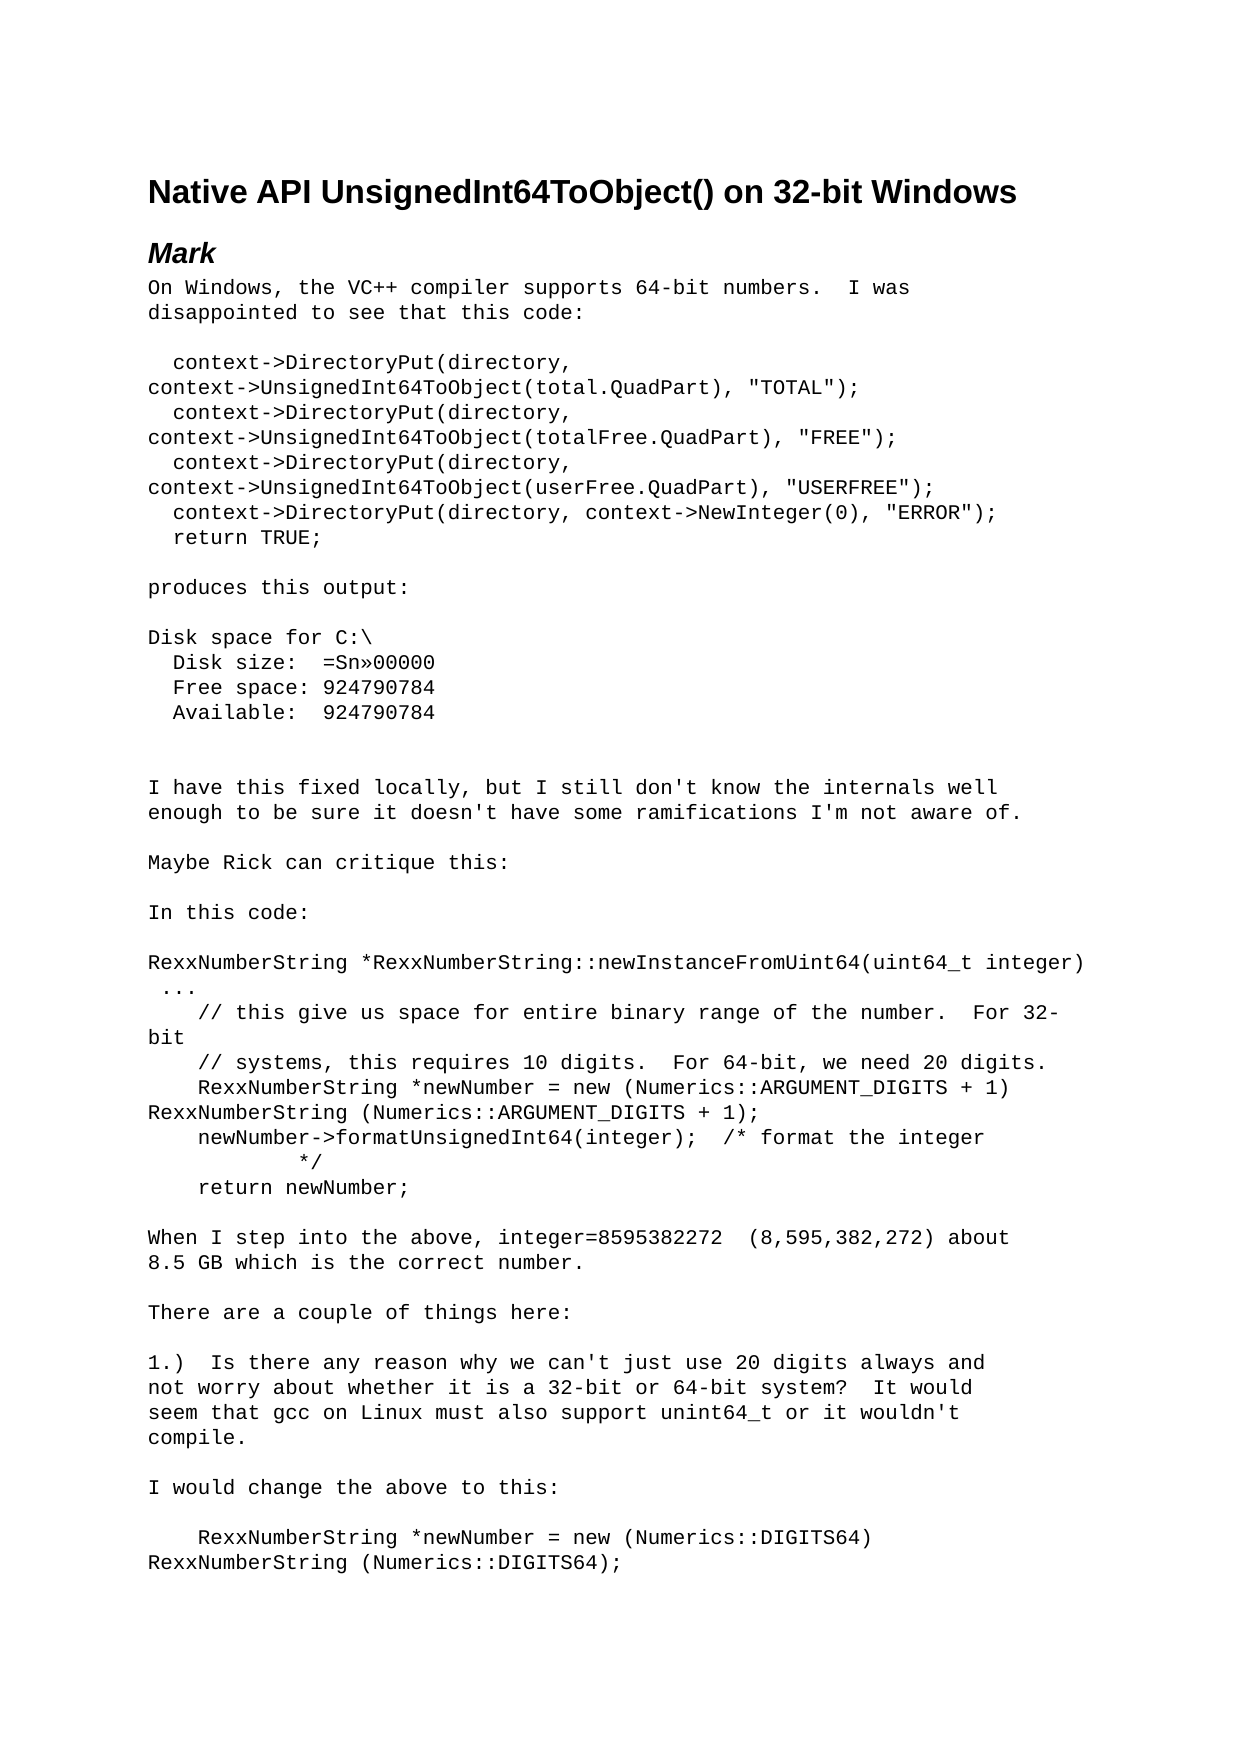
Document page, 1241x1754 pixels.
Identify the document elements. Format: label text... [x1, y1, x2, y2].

text seem that gcc on Linux must also support unint64_t or it wouldn't [148, 1401, 1093, 1426]
text context->UnsignedInt64ToObject(total.QuadPart), "TOTAL"); [148, 376, 1093, 401]
text context->DirectoryPut(directory, [148, 351, 1093, 376]
text On Windows, the VC++ compiler supports 64-bit numbers. I was [148, 276, 1093, 301]
text RexxNumberString *newNumber = new (Numerics::DIGITS64) [148, 1526, 1093, 1551]
text Disk space for C:\ [148, 626, 1093, 651]
text 1.) Is there any reason why we can't just use 20 digits always and [148, 1351, 1093, 1376]
text RexxNumberString (Numerics::ARGUMENT_DIGITS + 1); [148, 1101, 1093, 1126]
subtitle Mark [148, 236, 1093, 269]
text context->UnsignedInt64ToObject(userFree.QuadPart), "USERFREE"); [148, 476, 1093, 501]
text RexxNumberString (Numerics::DIGITS64); [148, 1551, 1093, 1576]
text RexxNumberString *newNumber = new (Numerics::ARGUMENT_DIGITS + 1) [148, 1076, 1093, 1101]
text // this give us space for entire binary range of the number. For 32-bit [148, 1001, 1093, 1051]
text context->DirectoryPut(directory, context->NewInteger(0), "ERROR"); [148, 501, 1093, 526]
subtitle Native API UnsignedInt64ToObject() on 32-bit Windows [148, 173, 1093, 211]
text Disk size: =Sn»00000 [148, 651, 1093, 676]
text context->UnsignedInt64ToObject(totalFree.QuadPart), "FREE"); [148, 426, 1093, 451]
text When I step into the above, integer=8595382272 (8,595,382,272) about [148, 1226, 1093, 1251]
text compile. [148, 1426, 1093, 1451]
text Free space: 924790784 [148, 676, 1093, 701]
text return TRUE; [148, 526, 1093, 551]
text I have this fixed locally, but I still don't know the internals well [148, 776, 1093, 801]
text not worry about whether it is a 32-bit or 64-bit system? It would [148, 1376, 1093, 1401]
text Maybe Rick can critique this: [148, 851, 1093, 876]
text In this code: [148, 901, 1093, 926]
text */ [148, 1151, 1093, 1176]
text newNumber->formatUnsignedInt64(integer); /* format the integer [148, 1126, 1093, 1151]
text 8.5 GB which is the correct number. [148, 1251, 1093, 1276]
text RexxNumberString *RexxNumberString::newInstanceFromUint64(uint64_t integer) [148, 951, 1093, 976]
text produces this output: [148, 576, 1093, 601]
text disappointed to see that this code: [148, 301, 1093, 326]
text context->DirectoryPut(directory, [148, 451, 1093, 476]
text context->DirectoryPut(directory, [148, 401, 1093, 426]
text I would change the above to this: [148, 1476, 1093, 1501]
text // systems, this requires 10 digits. For 64-bit, we need 20 digits. [148, 1051, 1093, 1076]
text enough to be sure it doesn't have some ramifications I'm not aware of. [148, 801, 1093, 826]
text There are a couple of things here: [148, 1301, 1093, 1326]
text return newNumber; [148, 1176, 1093, 1201]
text ... [148, 976, 1093, 1001]
text Available: 924790784 [148, 701, 1093, 726]
